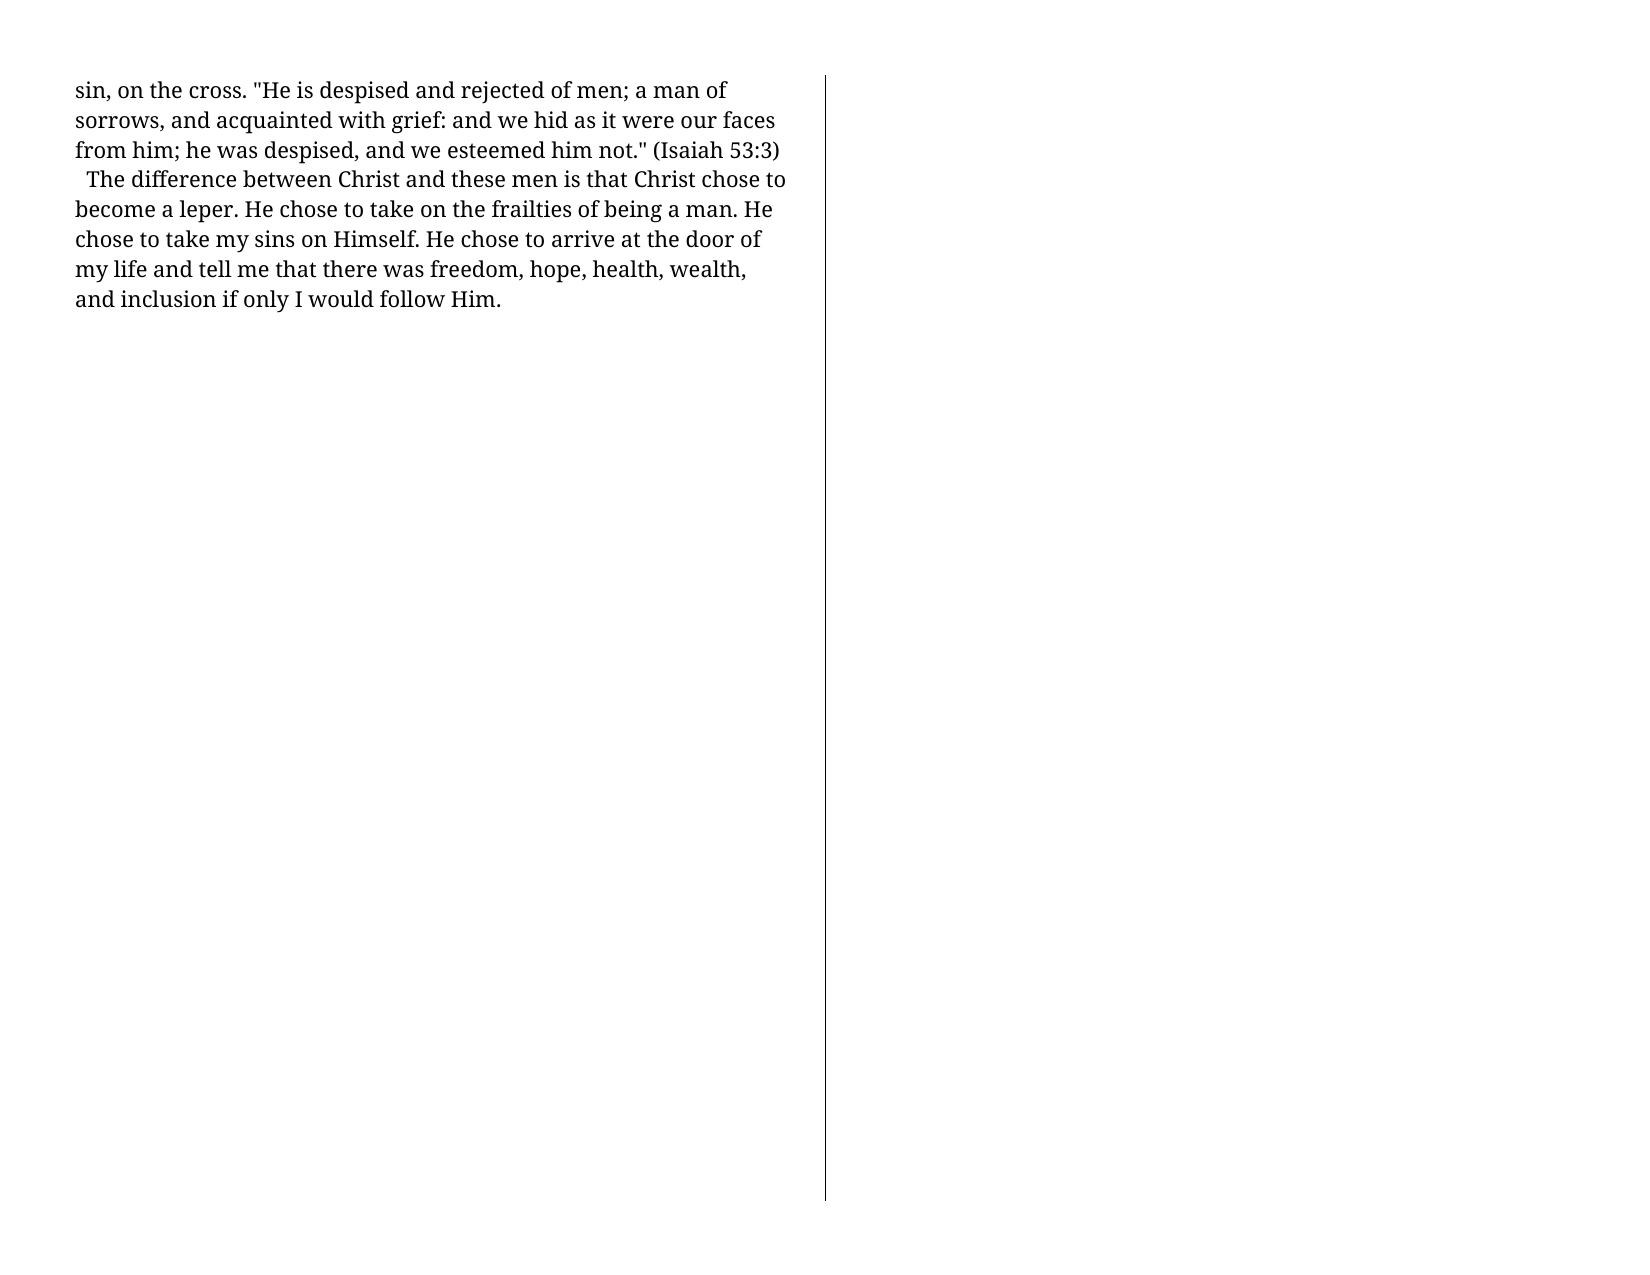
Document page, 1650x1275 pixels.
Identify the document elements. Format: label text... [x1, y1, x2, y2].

text sin, on the cross. "He is despised and rejected of men; a man of sorrows, and acquainted with grief: and we hid as it were our faces from him; he was despised, and we esteemed him not." (Isaiah 53:3) [75, 75, 788, 164]
text The difference between Christ and these men is that Christ chose to become a leper. He chose to take on the frailties of being a man. He chose to take my sins on Himself. He chose to arrive at the door of my life and tell me that there was freedom, hope, health, wealth, and inclusion if only I would follow Him. [75, 164, 788, 313]
